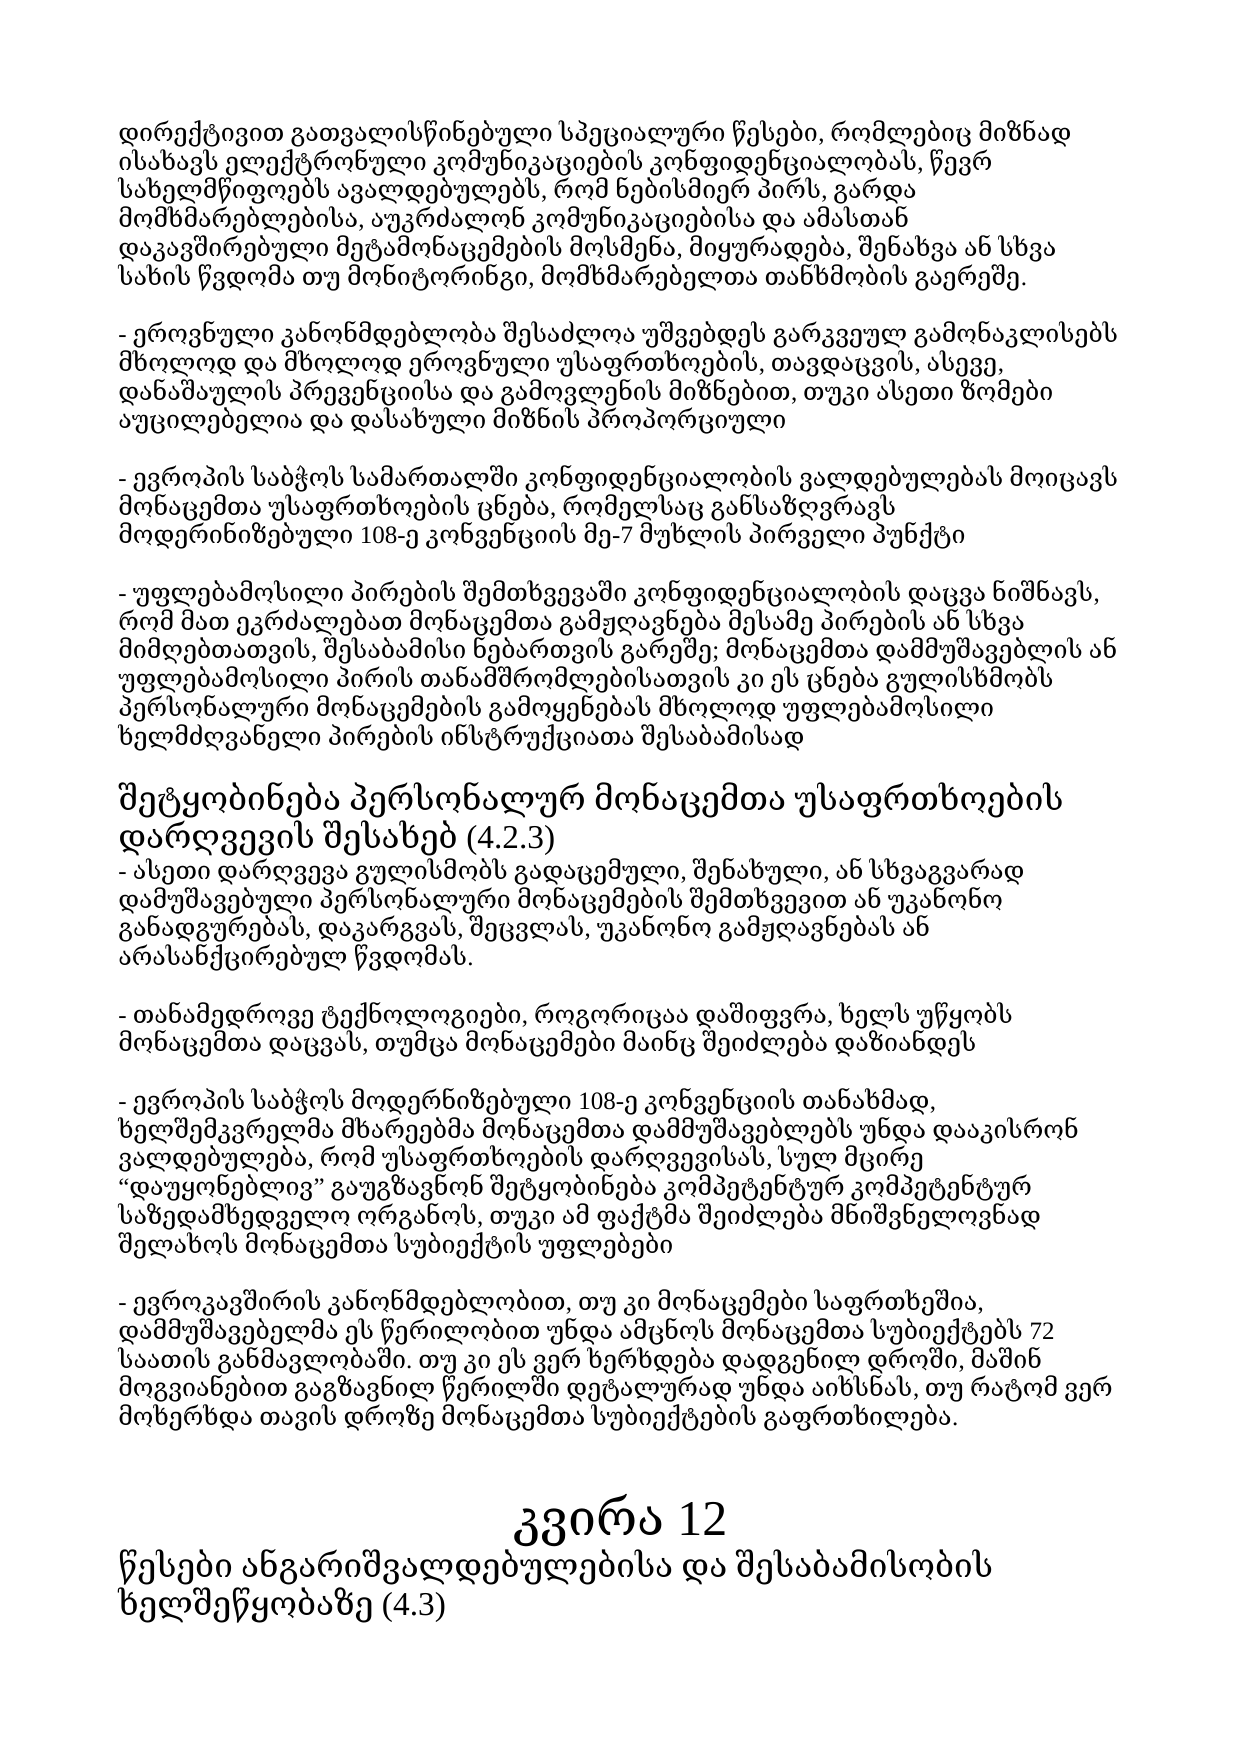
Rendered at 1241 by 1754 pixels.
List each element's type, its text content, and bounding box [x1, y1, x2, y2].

text - ასეთი დარღვევა გულისმობს გადაცემული, შენახული, ან სხვაგვარად დამუშავებული პერსონალური მონაცემების შემთხვევით ან უკანონო განადგურებას, დაკარგვას, შეცვლას, უკანონო გამჟღავნებას ან არასანქცირებულ წვდომას. [118, 856, 1122, 971]
text - ევროპის საბჭოს მოდერნიზებული 108-ე კონვენციის თანახმად, ხელშემკვრელმა მხარეებმა მონაცემთა დამმუშავებლებს უნდა დააკისრონ ვალდებულება, რომ უსაფრთხოების დარღვევისას, სულ მცირე “დაუყონებლივ” გაუგზავნონ შეტყობინება კომპეტენტურ კომპეტენტურ საზედამხედველო ორგანოს, თუკი ამ ფაქტმა შეიძლება მნიშვნელოვნად შელახოს მონაცემთა სუბიექტის უფლებები [118, 1086, 1122, 1258]
text დირექტივით გათვალისწინებული სპეციალური წესები, რომლებიც მიზნად ისახავს ელექტრონული კომუნიკაციების კონფიდენციალობას, წევრ სახელმწიფოებს ავალდებულებს, რომ ნებისმიერ პირს, გარდა მომხმარებლებისა, აუკრძალონ კომუნიკაციებისა და ამასთან დაკავშირებული მეტამონაცემების მოსმენა, მიყურადება, შენახვა ან სხვა სახის წვდომა თუ მონიტორინგი, მომხმარებელთა თანხმობის გაერეშე. [118, 118, 1122, 291]
text - ეროვნული კანონმდებლობა შესაძლოა უშვებდეს გარკვეულ გამონაკლისებს მხოლოდ და მხოლოდ ეროვნული უსაფრთხოების, თავდაცვის, ასევე, დანაშაულის პრევენციისა და გამოვლენის მიზნებით, თუკი ასეთი ზომები აუცილებელია და დასახული მიზნის პროპორციული [118, 319, 1122, 434]
text წესები ანგარიშვალდებულებისა და შესაბამისობის ხელშეწყობაზე (4.3) [118, 1546, 1122, 1623]
text შეტყობინება პერსონალურ მონაცემთა უსაფრთხოების დარღვევის შესახებ (4.2.3) [118, 779, 1122, 856]
text - ევროპის საბჭოს სამართალში კონფიდენციალობის ვალდებულებას მოიცავს მონაცემთა უსაფრთხოების ცნება, რომელსაც განსაზღვრავს მოდერინიზებული 108-ე კონვენციის მე-7 მუხლის პირველი პუნქტი [118, 463, 1122, 549]
text - თანამედროვე ტექნოლოგიები, როგორიცაა დაშიფვრა, ხელს უწყობს მონაცემთა დაცვას, თუმცა მონაცემები მაინც შეიძლება დაზიანდეს [118, 1000, 1122, 1057]
text - უფლებამოსილი პირების შემთხვევაში კონფიდენციალობის დაცვა ნიშნავს, რომ მათ ეკრძალებათ მონაცემთა გამჟღავნება მესამე პირების ან სხვა მიმღებთათვის, შესაბამისი ნებართვის გარეშე; მონაცემთა დამმუშავებლის ან უფლებამოსილი პირის თანამშრომლებისათვის კი ეს ცნება გულისხმობს პერსონალური მონაცემების გამოყენებას მხოლოდ უფლებამოსილი ხელმძღვანელი პირების ინსტრუქციათა შესაბამისად [118, 578, 1122, 751]
text კვირა 12 [118, 1488, 1122, 1546]
text - ევროკავშირის კანონმდებლობით, თუ კი მონაცემები საფრთხეშია, დამმუშავებელმა ეს წერილობით უნდა ამცნოს მონაცემთა სუბიექტებს 72 საათის განმავლობაში. თუ კი ეს ვერ ხერხდება დადგენილ დროში, მაშინ მოგვიანებით გაგზავნილ წერილში დეტალურად უნდა აიხსნას, თუ რატომ ვერ მოხერხდა თავის დროზე მონაცემთა სუბიექტების გაფრთხილება. [118, 1287, 1122, 1431]
